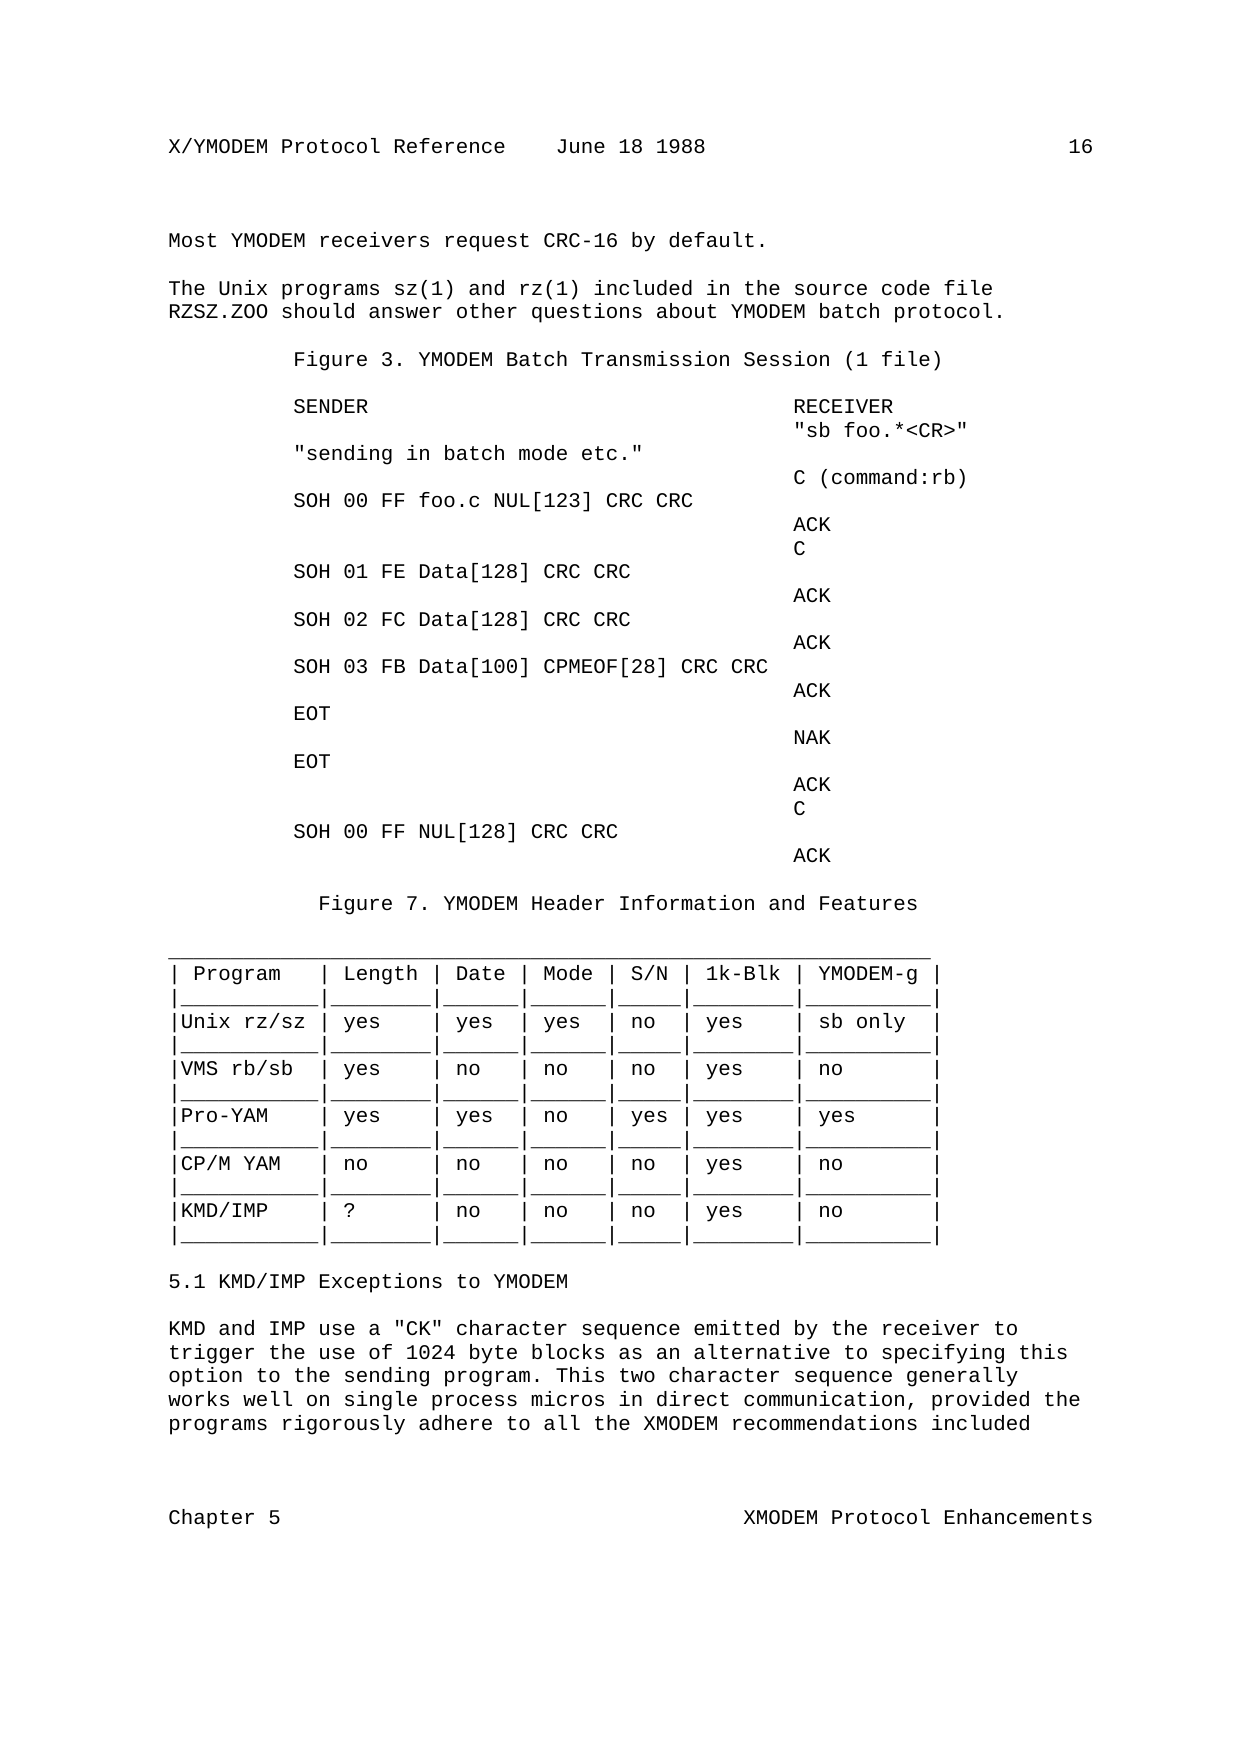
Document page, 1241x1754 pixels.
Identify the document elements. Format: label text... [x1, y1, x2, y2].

text X/YMODEM Protocol Reference June 18 1988 16 Most YMODEM receivers request CRC-16 by default. The Unix programs sz(1) and rz(1) included in the source code file RZSZ.ZOO should answer other questions about YMODEM batch protocol. Figure 3. YMODEM Batch Transmission Session (1 file) SENDER RECEIVER "sb foo.*<CR>" "sending in batch mode etc." C (command:rb) SOH 00 FF foo.c NUL[123] CRC CRC ACK C SOH 01 FE Data[128] CRC CRC ACK SOH 02 FC Data[128] CRC CRC ACK SOH 03 FB Data[100] CPMEOF[28] CRC CRC ACK EOT NAK EOT ACK C SOH 00 FF NUL[128] CRC CRC ACK Figure 7. YMODEM Header Information and Features _____________________________________________________________ | Program | Length | Date | Mode | S/N | 1k-Blk | YMODEM-g | |___________|________|______|______|_____|________|__________| |Unix rz/sz | yes | yes | yes | no | yes | sb only | |___________|________|______|______|_____|________|__________| |VMS rb/sb | yes | no | no | no | yes | no | |___________|________|______|______|_____|________|__________| |Pro-YAM | yes | yes | no | yes | yes | yes | |___________|________|______|______|_____|________|__________| |CP/M YAM | no | no | no | no | yes | no | |___________|________|______|______|_____|________|__________| |KMD/IMP | ? | no | no | no | yes | no | |___________|________|______|______|_____|________|__________| 5.1 KMD/IMP Exceptions to YMODEM KMD and IMP use a "CK" character sequence emitted by the receiver to trigger the use of 1024 byte blocks as an alternative to specifying this option to the sending program. This two character sequence generally works well on single process micros in direct communication, provided the programs rigorously adhere to all the XMODEM recommendations included Chapter 5 XMODEM Protocol Enhancements [118, 88, 1122, 1649]
